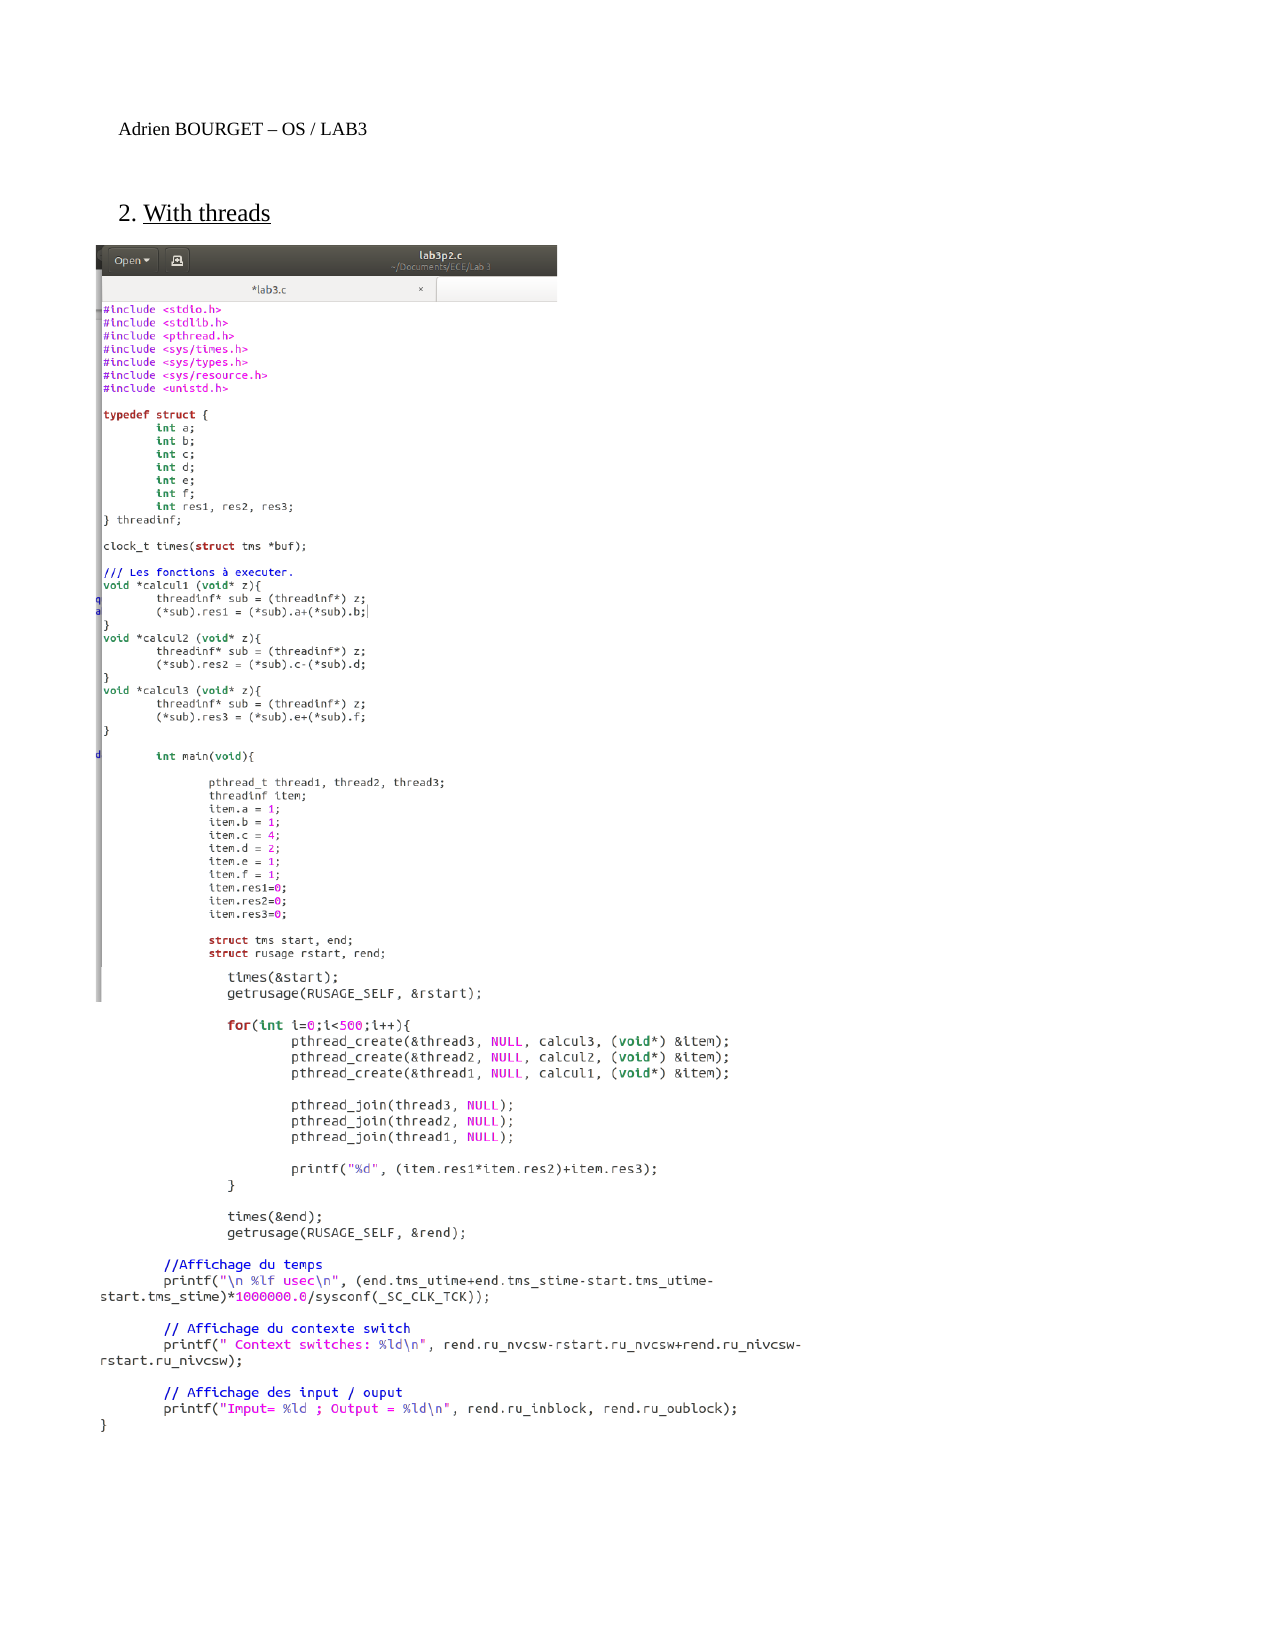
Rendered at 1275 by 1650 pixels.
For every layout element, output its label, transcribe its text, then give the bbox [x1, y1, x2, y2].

text 2. With threads [118, 198, 1157, 227]
picture [95, 245, 802, 1449]
